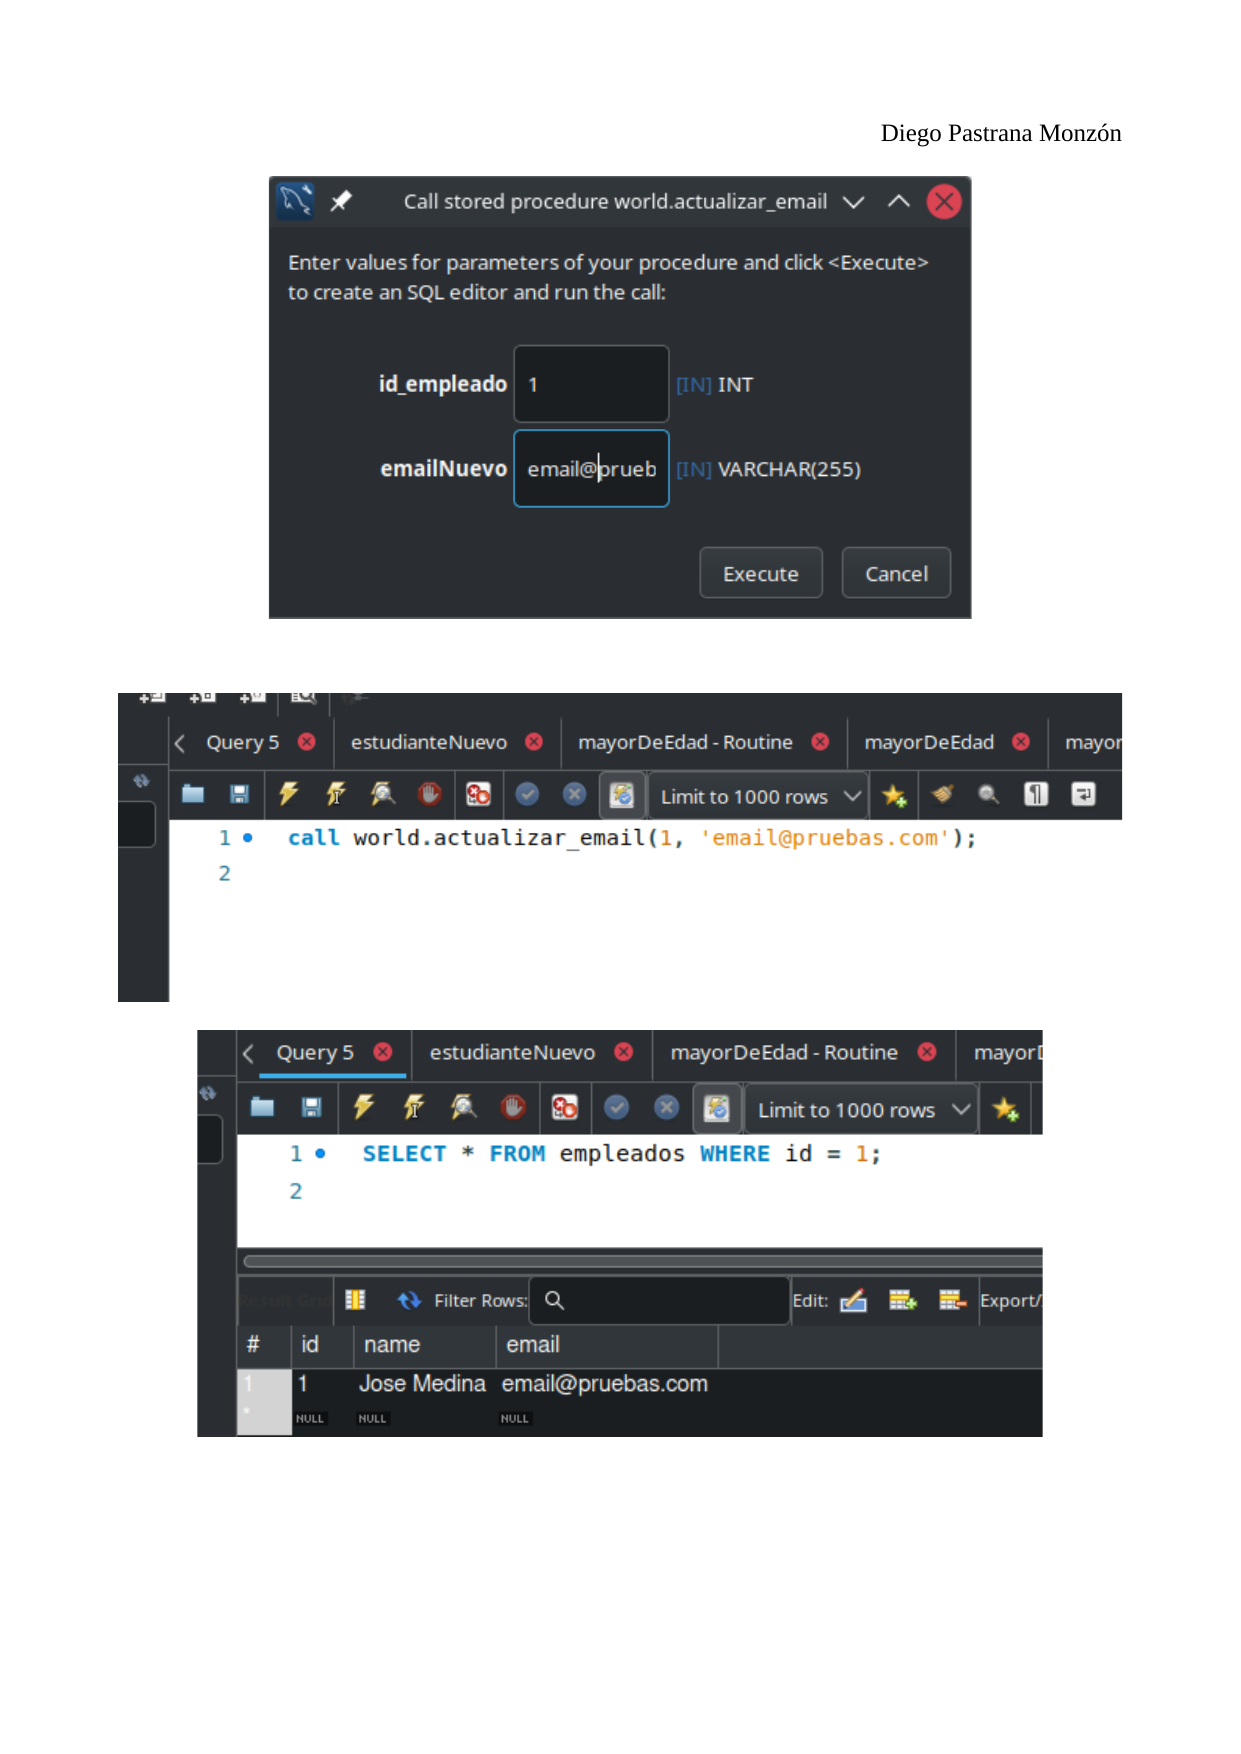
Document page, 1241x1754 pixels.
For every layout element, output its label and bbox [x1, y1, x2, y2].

picture [268, 176, 972, 619]
picture [197, 1030, 1043, 1437]
picture [118, 693, 1123, 1002]
